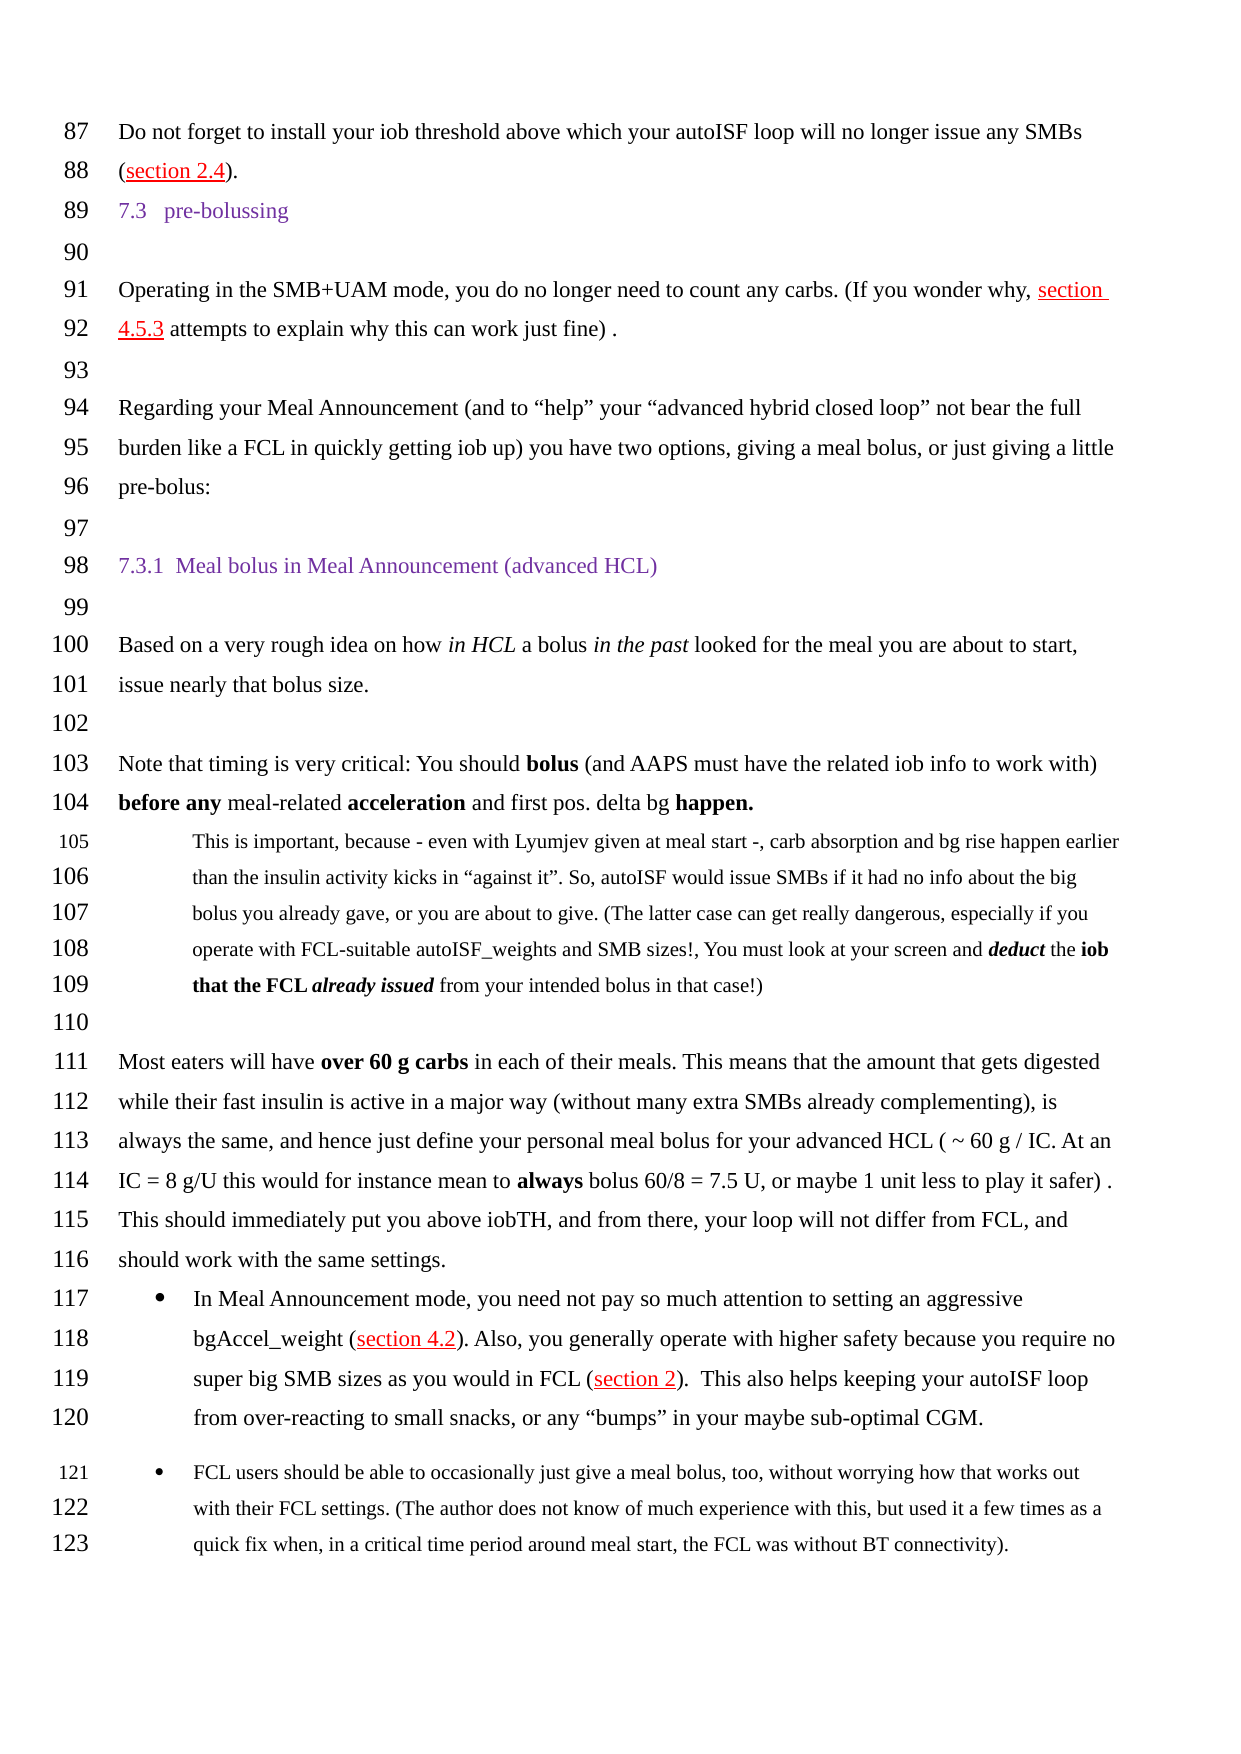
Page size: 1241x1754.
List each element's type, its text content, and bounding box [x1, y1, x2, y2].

list FCL users should be able to occasionally just give a meal bolus, too, without worrying how that works out with their FCL settings. (The author does not know of much experience with this, but used it a few times as a quick fix when, in a critical time period around meal start, the FCL was without BT connectivity). [156, 1460, 1122, 1556]
text 7.3.1 Meal bolus in Meal Announcement (advanced HCL) [118, 552, 1122, 579]
list In Meal Announcement mode, you need not pay so much attention to setting an aggressive bgAccel_weight (section 4.2). Also, you generally operate with higher safety because you require no super big SMB sizes as you would in FCL (section 2). This also helps keeping your autoISF loop from over-reacting to small snacks, or any “bumps” in your maybe sub-optimal CGM. [156, 1285, 1122, 1431]
text Regarding your Meal Announcement (and to “help” your “advanced hybrid closed loop” not bear the full burden like a FCL in quickly getting iob up) you have two options, giving a meal bolus, or just giving a little pre-bolus: [118, 394, 1122, 500]
text Operating in the SMB+UAM mode, you do no longer need to count any carbs. (If you wonder why, section 4.5.3 attempts to explain why this can work just fine) . [118, 276, 1122, 342]
text Note that timing is very critical: You should bolus (and AAPS must have the related iob info to work with) before any meal-related acceleration and first pos. delta bg happen. [118, 710, 1122, 816]
text This is important, because - even with Lyumjev given at meal start -, carb absorption and bg rise happen earlier than the insulin activity kicks in “against it”. So, autoISF would issue SMBs if it had no info about the big bolus you already gave, or you are about to give. (The latter case can get really dangerous, especially if you operate with FCL-suitable autoISF_weights and SMB sizes!, You must look at your screen and deduct the iob that the FCL already issued from your intended bolus in that case!) [192, 829, 1122, 997]
text Do not forget to install your iob threshold above which your autoISF loop will no longer issue any SMBs (section 2.4). [118, 118, 1122, 184]
text Based on a very rough idea on how in HCL a bolus in the past looked for the meal you are about to start, issue nearly that bolus size. [118, 631, 1122, 697]
text Most eaters will have over 60 g carbs in each of their meals. This means that the amount that gets digested while their fast insulin is active in a major way (without many extra SMBs already complementing), is always the same, and hence just define your personal meal bolus for your advanced HCL ( ~ 60 g / IC. At an IC = 8 g/U this would for instance mean to always bolus 60/8 = 7.5 U, or maybe 1 unit less to play it safer) . This should immediately put you above iobTH, and from there, your loop will not differ from FCL, and should work with the same settings. [118, 1048, 1122, 1272]
text 7.3 pre-bolussing [118, 197, 1122, 223]
